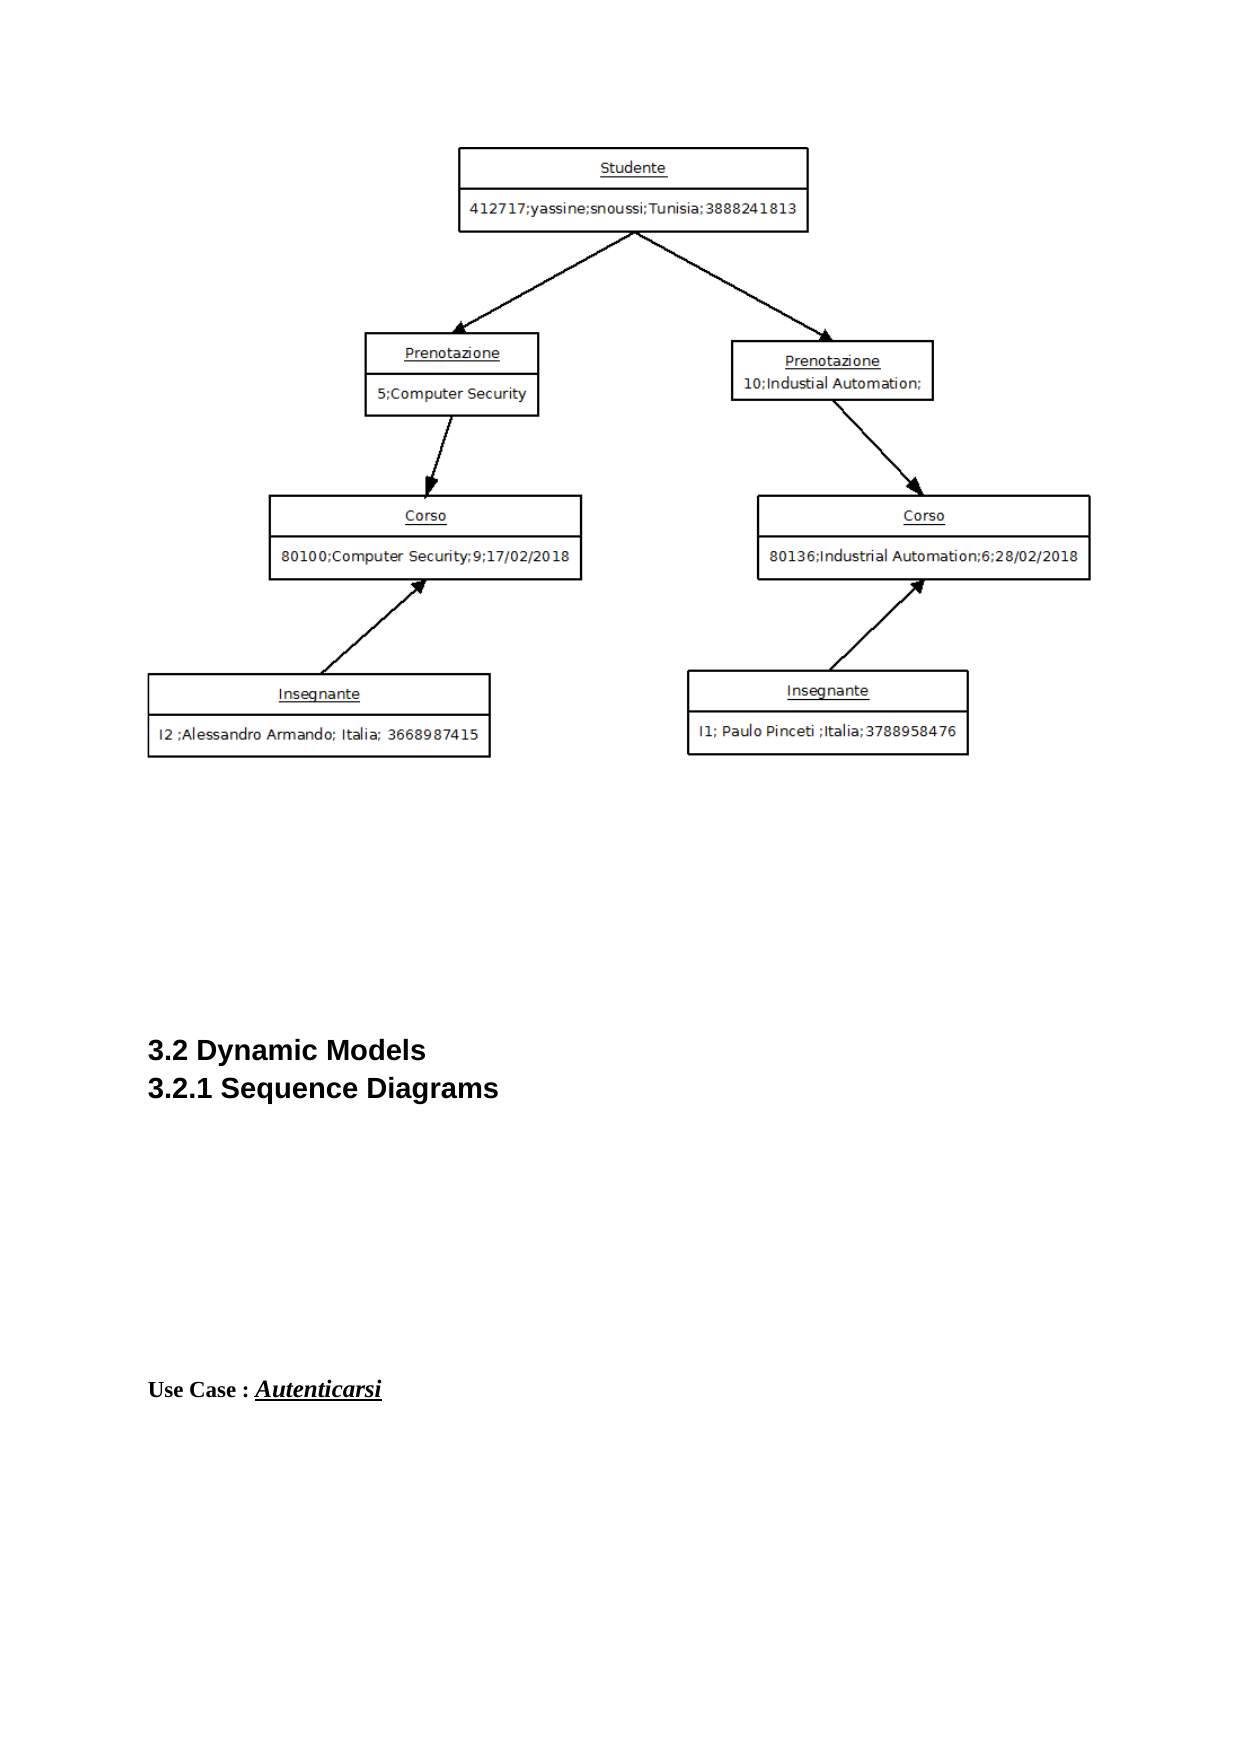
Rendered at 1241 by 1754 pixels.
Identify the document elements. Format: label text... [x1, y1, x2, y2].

picture [147, 147, 1093, 760]
text Use Case : Autenticarsi [148, 1374, 1093, 1403]
subtitle 3.2.1 Sequence Diagrams [148, 1071, 1093, 1104]
subtitle 3.2 Dynamic Models [148, 1033, 1093, 1066]
